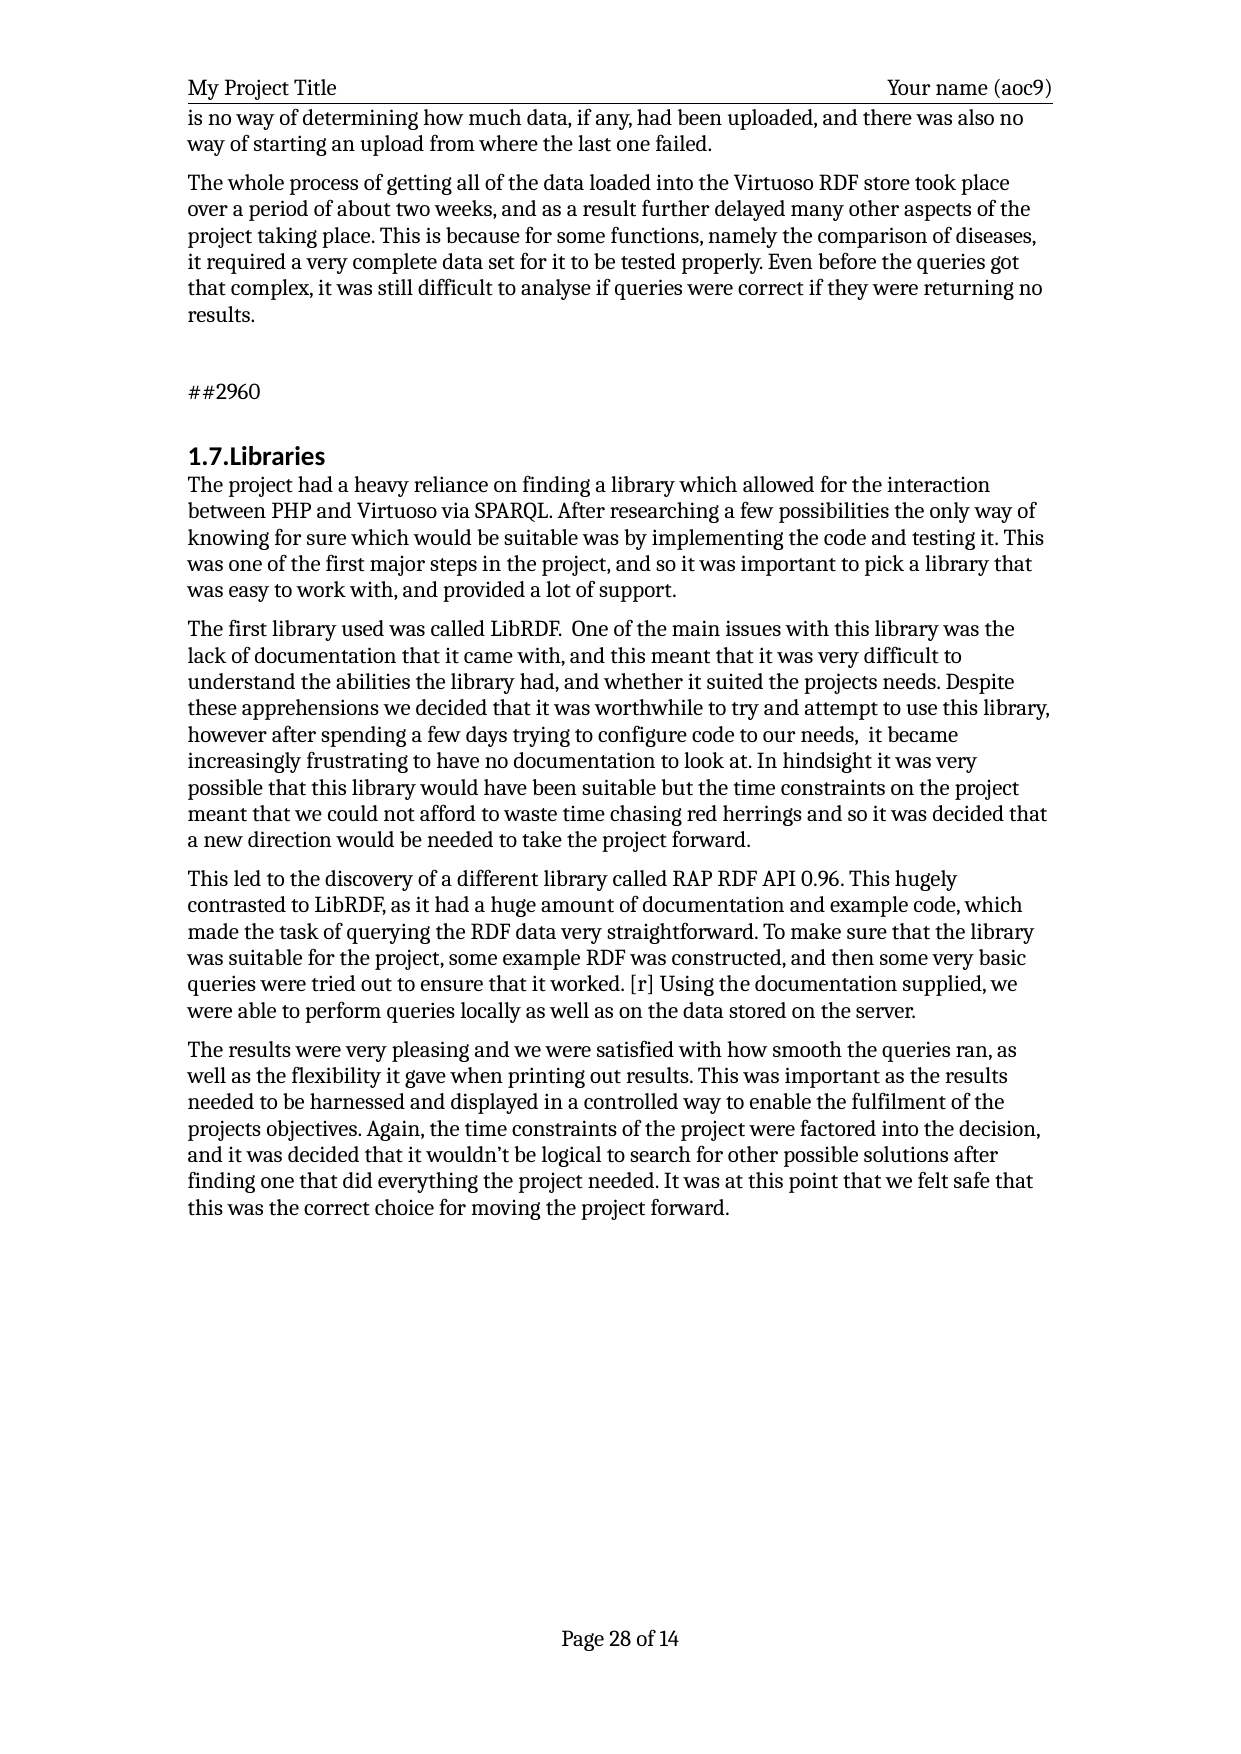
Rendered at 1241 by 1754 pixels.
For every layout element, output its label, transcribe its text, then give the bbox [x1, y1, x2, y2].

text The first library used was called LibRDF. One of the main issues with this library was the lack of documentation that it came with, and this meant that it was very difficult to understand the abilities the library had, and whether it suited the projects needs. Despite these apprehensions we decided that it was worthwhile to try and attempt to use this library, however after spending a few days trying to configure code to our needs, it became increasingly frustrating to have no documentation to look at. In hindsight it was very possible that this library would have been suitable but the time constraints on the project meant that we could not afford to waste time chasing red herrings and so it was decided that a new direction would be needed to take the project forward. [187, 616, 1053, 853]
text The project had a heavy reliance on finding a library which allowed for the interaction between PHP and Virtuoso via SPARQL. After researching a few possibilities the only way of knowing for sure which would be suitable was by implementing the code and testing it. This was one of the first major steps in the project, and so it was important to pick a library that was easy to work with, and provided a lot of support. [187, 472, 1053, 604]
text ##2960 [187, 379, 1053, 406]
text is no way of determining how much data, if any, had been uploaded, and there was also no way of starting an upload from where the last one failed. [187, 104, 1053, 157]
subtitle Libraries [187, 439, 1053, 472]
text The whole process of getting all of the data loaded into the Virtuoso RDF store took place over a period of about two weeks, and as a result further delayed many other aspects of the project taking place. This is because for some functions, namely the comparison of diseases, it required a very complete data set for it to be tested properly. Even before the queries got that complex, it was still difficult to analyse if queries were correct if they were returning no results. [187, 170, 1053, 328]
text This led to the discovery of a different library called RAP RDF API 0.96. This hugely contrasted to LibRDF, as it had a huge amount of documentation and example code, which made the task of querying the RDF data very straightforward. To make sure that the library was suitable for the project, some example RDF was constructed, and then some very basic queries were tried out to ensure that it worked. [r] Using the documentation supplied, we were able to perform queries locally as well as on the data stored on the server. [187, 866, 1053, 1024]
text The results were very pleasing and we were satisfied with how smooth the queries ran, as well as the flexibility it gave when printing out results. This was important as the results needed to be harnessed and displayed in a controlled way to enable the fulfilment of the projects objectives. Again, the time constraints of the project were factored into the decision, and it was decided that it wouldn’t be logical to search for other possible solutions after finding one that did everything the project needed. It was at this point that we felt safe that this was the correct choice for moving the project forward. [187, 1036, 1053, 1221]
